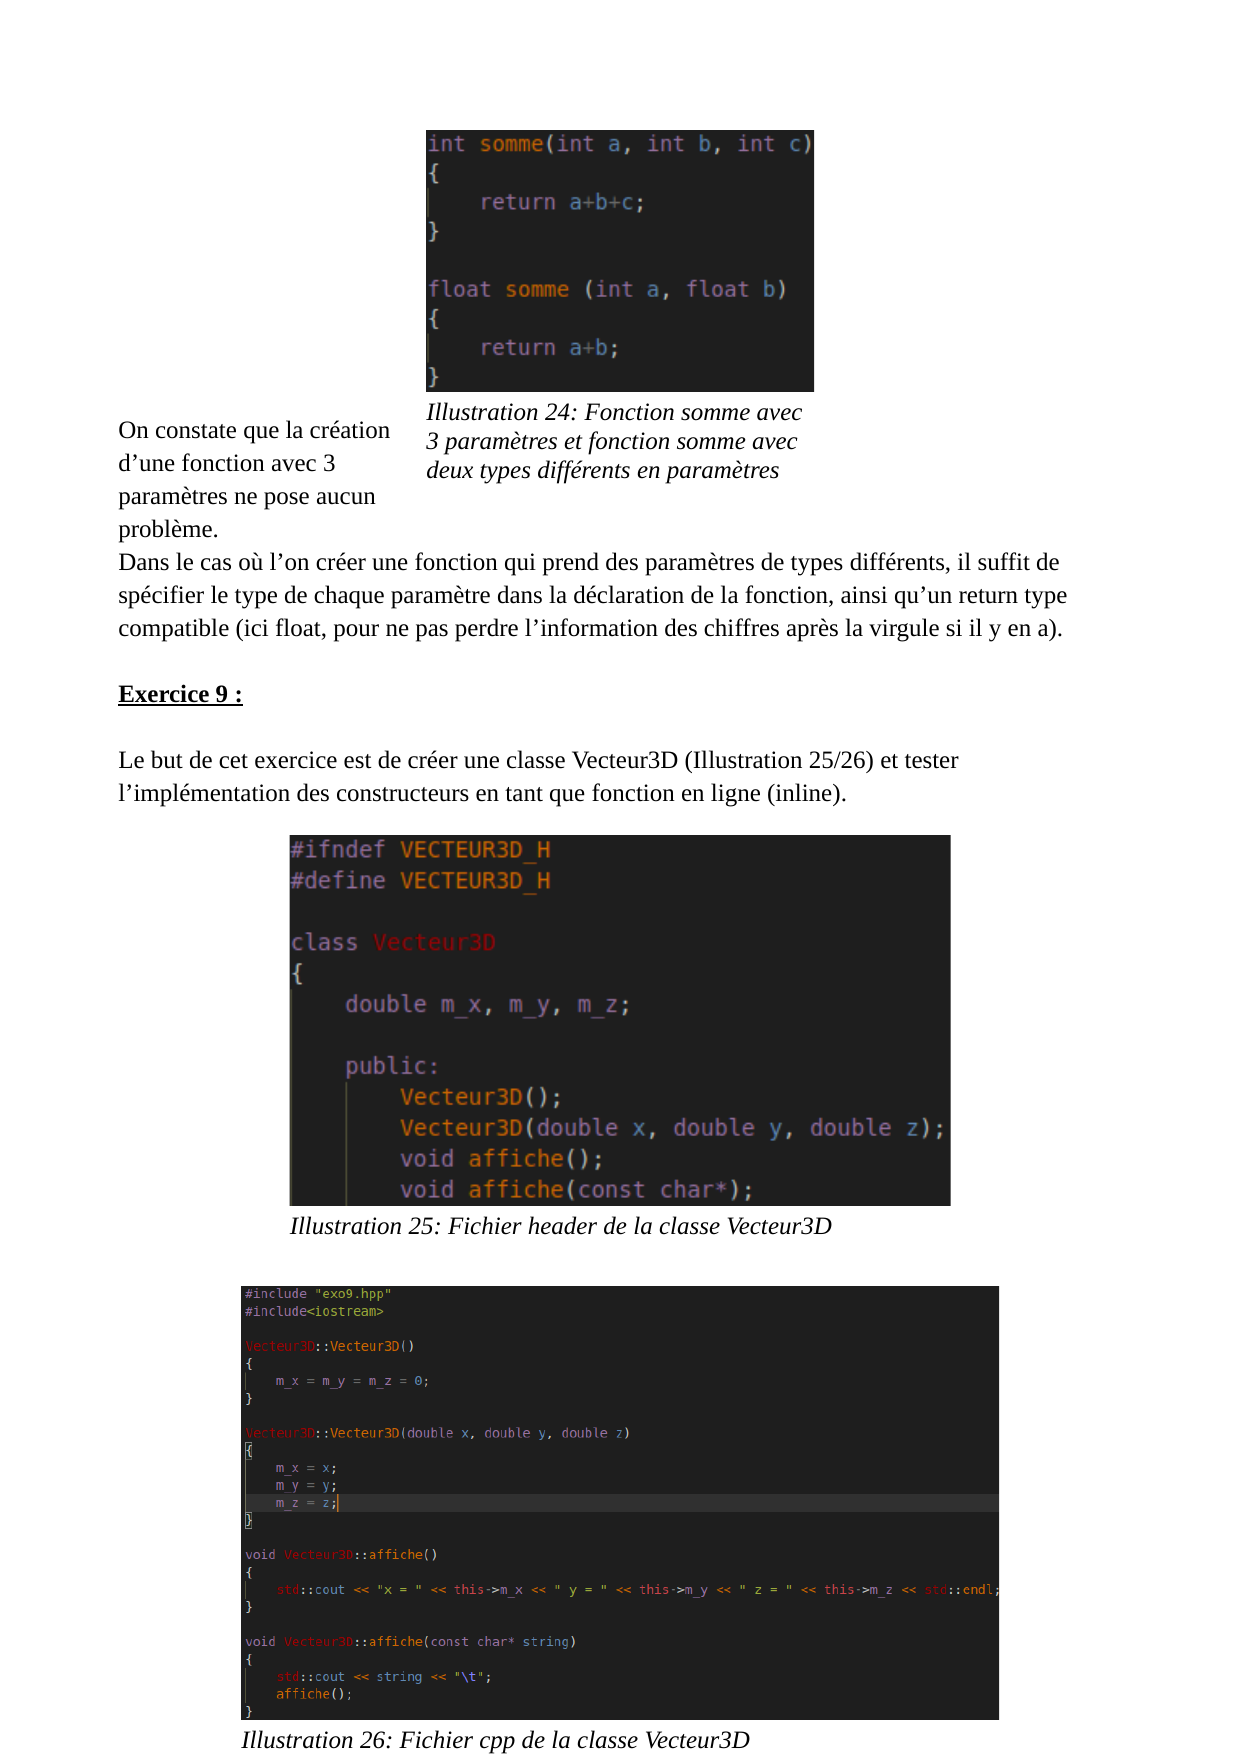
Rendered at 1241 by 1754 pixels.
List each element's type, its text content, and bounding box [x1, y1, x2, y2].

text On constate que la création d’une fonction avec 3 paramètres ne pose aucun problème. [118, 415, 1122, 543]
text Illustration 24: Fonction somme avec 3 paramètres et fonction somme avec deux types différents en paramètres [426, 392, 814, 484]
text Illustration 26: Fichier cpp de la classe Vecteur3D [241, 1720, 999, 1754]
text Exercice 9 : [118, 679, 1122, 708]
text Dans le cas où l’on créer une fonction qui prend des paramètres de types différents, il suffit de spécifier le type de chaque paramètre dans la déclaration de la fonction, ainsi qu’un return type compatible (ici float, pour ne pas perdre l’information des chiffres après la virgule si il y en a). [118, 547, 1122, 642]
text Illustration 25: Fichier header de la classe Vecteur3D [289, 1206, 951, 1239]
text Le but de cet exercice est de créer une classe Vecteur3D (Illustration 25/26) et tester l’implémentation des constructeurs en tant que fonction en ligne (inline). [118, 746, 1122, 807]
picture [289, 835, 951, 1206]
picture [241, 1286, 1000, 1720]
picture [426, 130, 815, 392]
